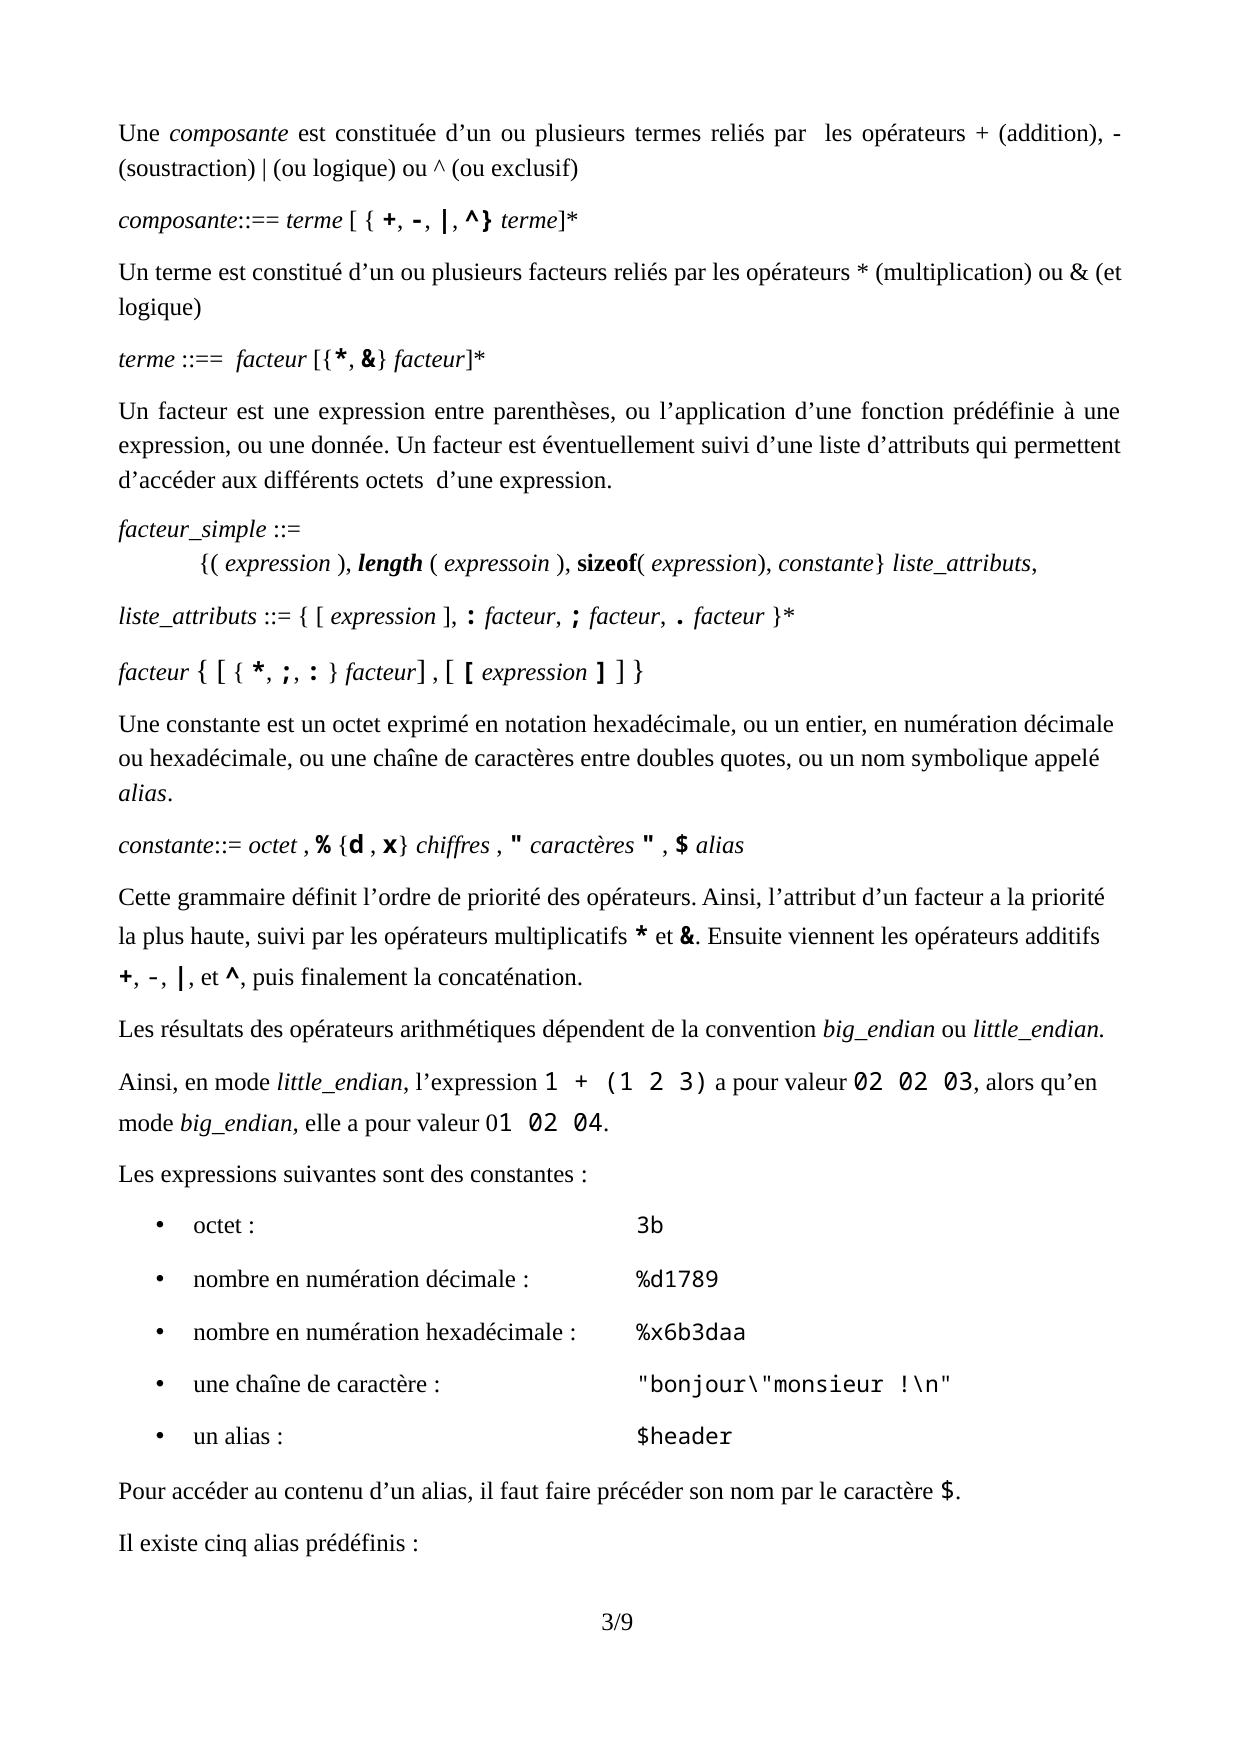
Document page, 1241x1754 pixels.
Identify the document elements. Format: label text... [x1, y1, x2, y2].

text Ainsi, en mode little_endian, l’expression 1 + (1 2 3) a pour valeur 02 02 03, alors qu’en mode big_endian, elle a pour valeur 01 02 04. [118, 1063, 1122, 1138]
text facteur_simple ::= [118, 514, 1122, 543]
text constante::= octet , % {d , x} chiffres , " caractères " , $ alias [118, 827, 1122, 861]
text {( expression ), length ( expressoin ), sizeof( expression), constante} liste_attributs, [118, 548, 1122, 577]
text Une constante est un octet exprimé en notation hexadécimale, ou un entier, en numération décimale ou hexadécimale, ou une chaîne de caractères entre doubles quotes, ou un nom symbolique appelé alias. [118, 709, 1122, 807]
list une chaîne de caractère : "bonjour\"monsieur !\n" [156, 1368, 1122, 1399]
text Un facteur est une expression entre parenthèses, ou l’application d’une fonction prédéfinie à une expression, ou une donnée. Un facteur est éventuellement suivi d’une liste d’attributs qui permettent d’accéder aux différents octets d’une expression. [118, 396, 1122, 494]
text Un terme est constitué d’un ou plusieurs facteurs reliés par les opérateurs * (multiplication) ou & (et logique) [118, 257, 1122, 320]
text liste_attributs ::= { [ expression ], : facteur, ; facteur, . facteur }* [118, 598, 1122, 632]
list nombre en numération hexadécimale : %x6b3daa [156, 1316, 1122, 1347]
text composante::== terme [ { +, -, |, ^} terme]* [118, 202, 1122, 236]
text Une composante est constituée d’un ou plusieurs termes reliés par les opérateurs + (addition), - (soustraction) | (ou logique) ou ^ (ou exclusif) [118, 118, 1122, 181]
text Pour accéder au contenu d’un alias, il faut faire précéder son nom par le caractère $. [118, 1472, 1122, 1506]
list nombre en numération décimale : %d1789 [156, 1261, 1122, 1295]
text Cette grammaire définit l’ordre de priorité des opérateurs. Ainsi, l’attribut d’un facteur a la priorité la plus haute, suivi par les opérateurs multiplicatifs * et &. Ensuite viennent les opérateurs additifs +, -, |, et ^, puis finalement la concaténation. [118, 882, 1122, 993]
text terme ::== facteur [{*, &} facteur]* [118, 341, 1122, 375]
text facteur { [ { *, ;, : } facteur] , [ [ expression ] ] } [118, 653, 1122, 688]
list un alias : $header [156, 1420, 1122, 1452]
text Les résultats des opérateurs arithmétiques dépendent de la convention big_endian ou little_endian. [118, 1014, 1122, 1043]
text Il existe cinq alias prédéfinis : [118, 1528, 1122, 1557]
list octet : 3b [156, 1209, 1122, 1240]
text Les expressions suivantes sont des constantes : [118, 1159, 1122, 1188]
